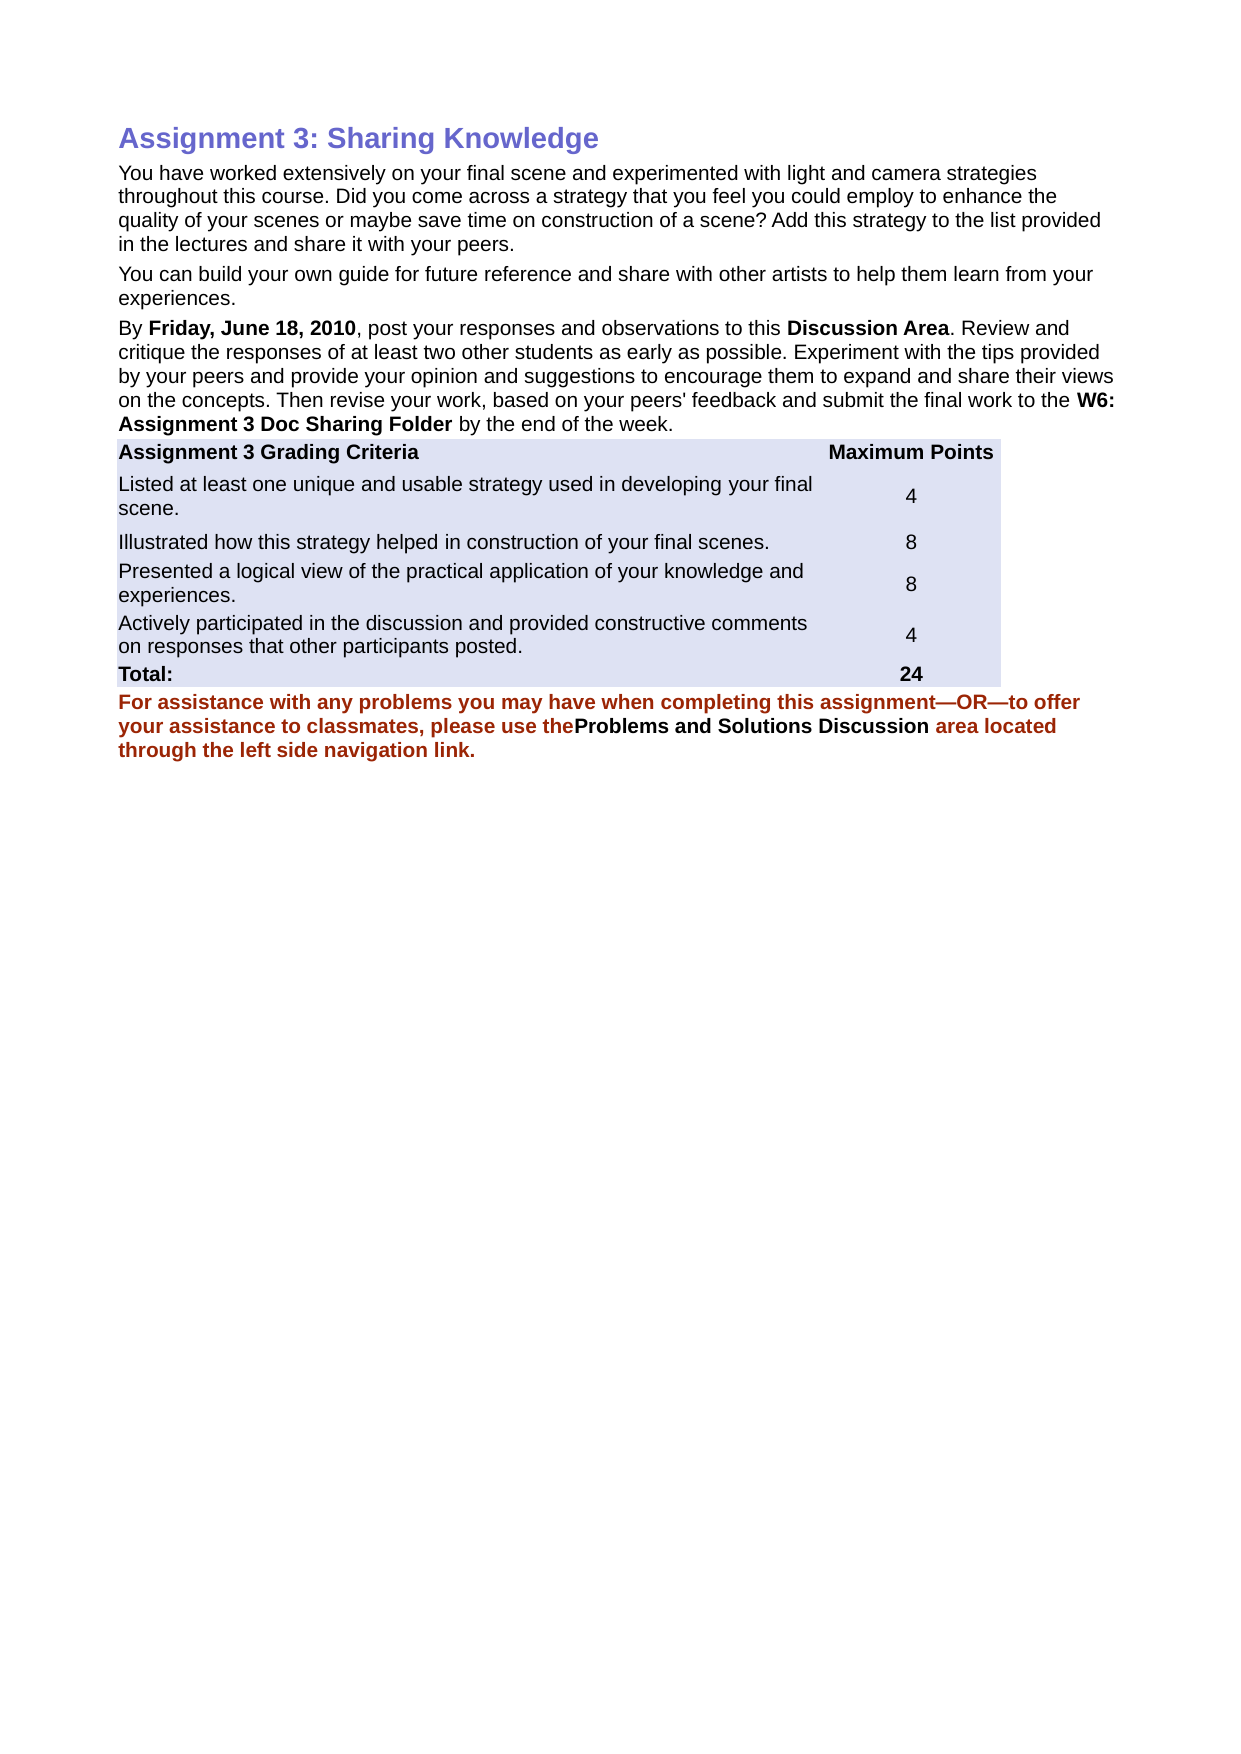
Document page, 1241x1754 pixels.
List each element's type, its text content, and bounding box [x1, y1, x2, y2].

text You can build your own guide for future reference and share with other artists to help them learn from your experiences. [118, 262, 1122, 310]
text For assistance with any problems you may have when completing this assignment—OR—to offer your assistance to classmates, please use theProblems and Solutions Discussion area located through the left side navigation link. [118, 690, 1122, 762]
text Assignment 3: Sharing Knowledge [118, 121, 1122, 154]
table_cell 8 [821, 558, 1001, 609]
table_cell 4 [821, 609, 1001, 660]
table_cell 4 [821, 466, 1001, 527]
text You have worked extensively on your final scene and experimented with light and camera strategies throughout this course. Did you come across a strategy that you feel you could employ to enhance the quality of your scenes or maybe save time on construction of a scene? Add this strategy to the list provided in the lectures and share it with your peers. [118, 160, 1122, 256]
table_header Maximum Points [821, 439, 1001, 466]
table_cell Listed at least one unique and usable strategy used in developing your final scene. [117, 466, 821, 527]
table_cell 8 [821, 527, 1001, 558]
text By Friday, June 18, 2010, post your responses and observations to this Discussion Area. Review and critique the responses of at least two other students as early as possible. Experiment with the tips provided by your peers and provide your opinion and suggestions to encourage them to expand and share their views on the concepts. Then revise your work, based on your peers' feedback and submit the final work to the W6: Assignment 3 Doc Sharing Folder by the end of the week. [118, 316, 1122, 436]
table_cell 24 [821, 660, 1001, 687]
table_cell Presented a logical view of the practical application of your knowledge and experiences. [117, 558, 821, 609]
table_header Assignment 3 Grading Criteria [117, 439, 821, 466]
table_cell Total: [117, 660, 821, 687]
table_cell Illustrated how this strategy helped in construction of your final scenes. [117, 527, 821, 558]
table_cell Actively participated in the discussion and provided constructive comments on responses that other participants posted. [117, 609, 821, 660]
